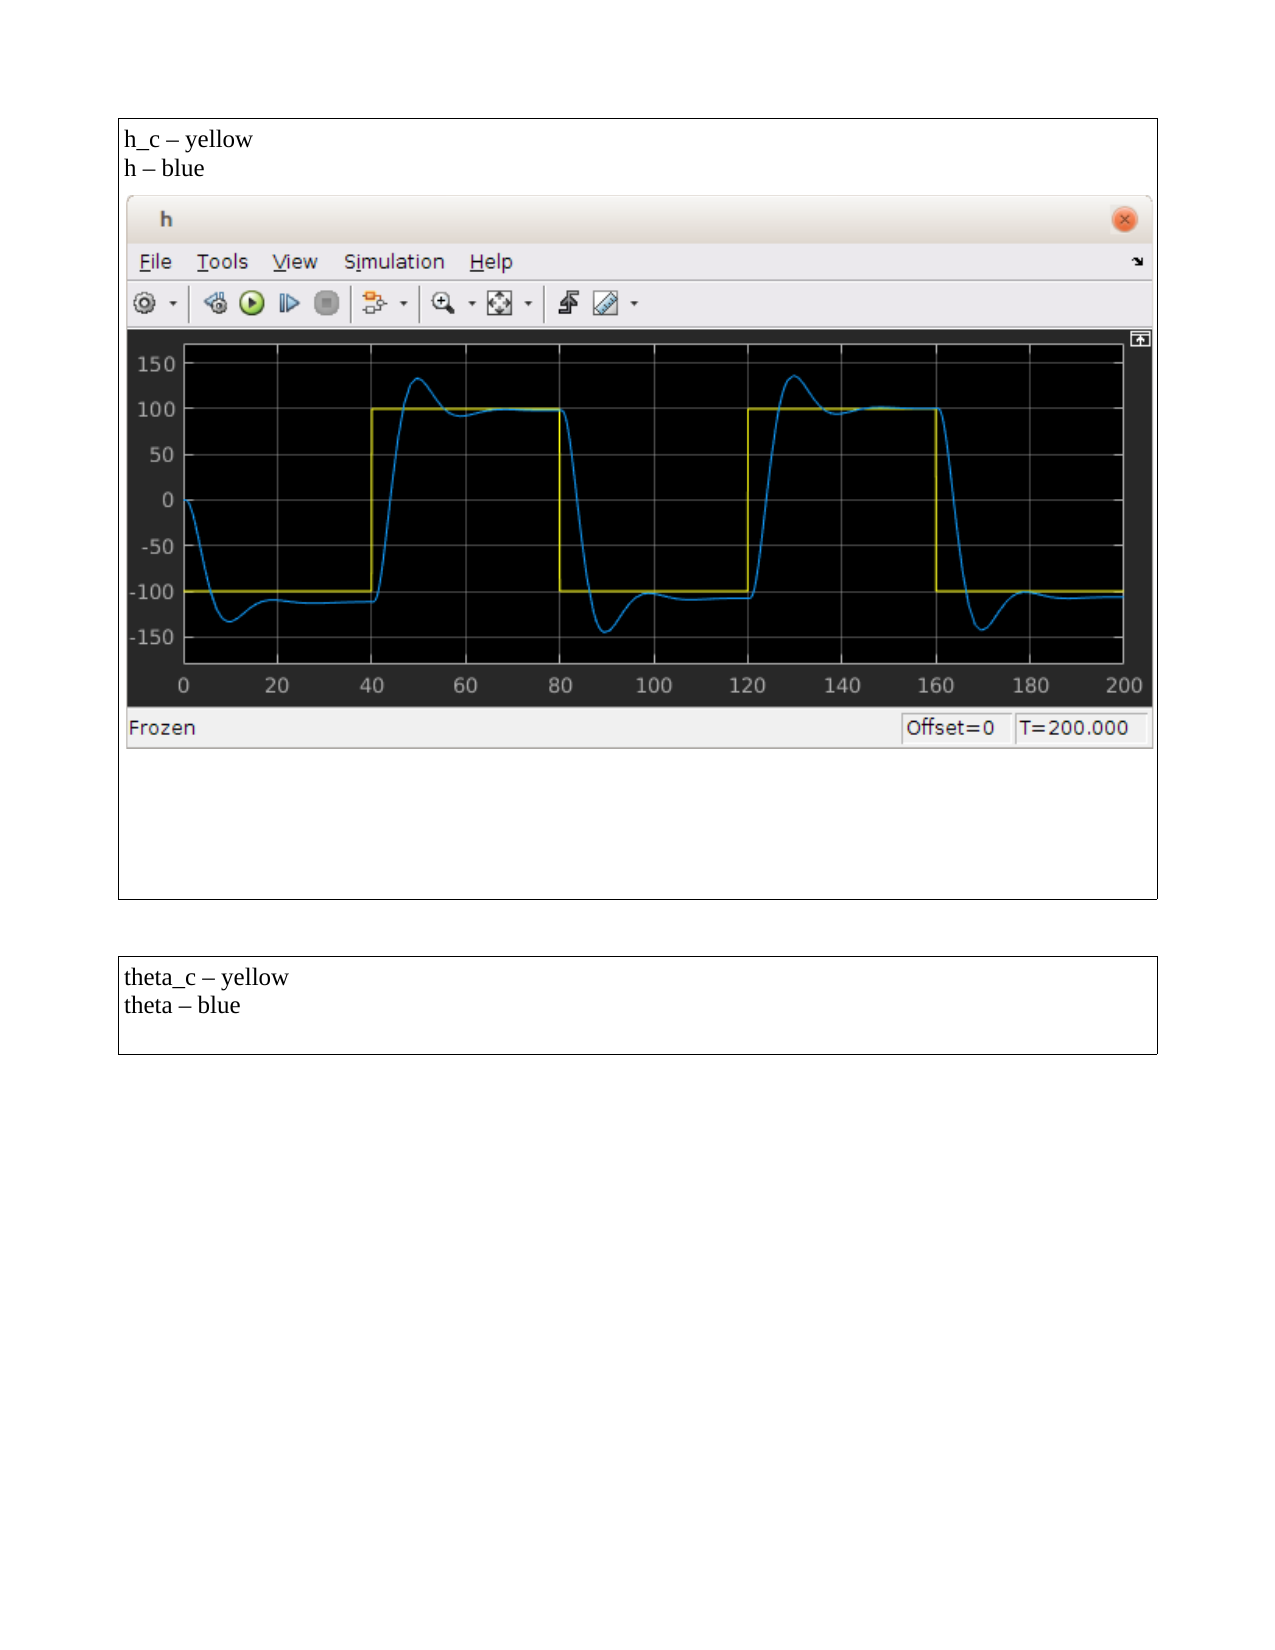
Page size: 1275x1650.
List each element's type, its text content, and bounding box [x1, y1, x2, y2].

table_header h_c – yellow h – blue [119, 119, 1157, 898]
picture [126, 195, 1154, 749]
table_header theta_c – yellow theta – blue [119, 957, 1157, 1054]
